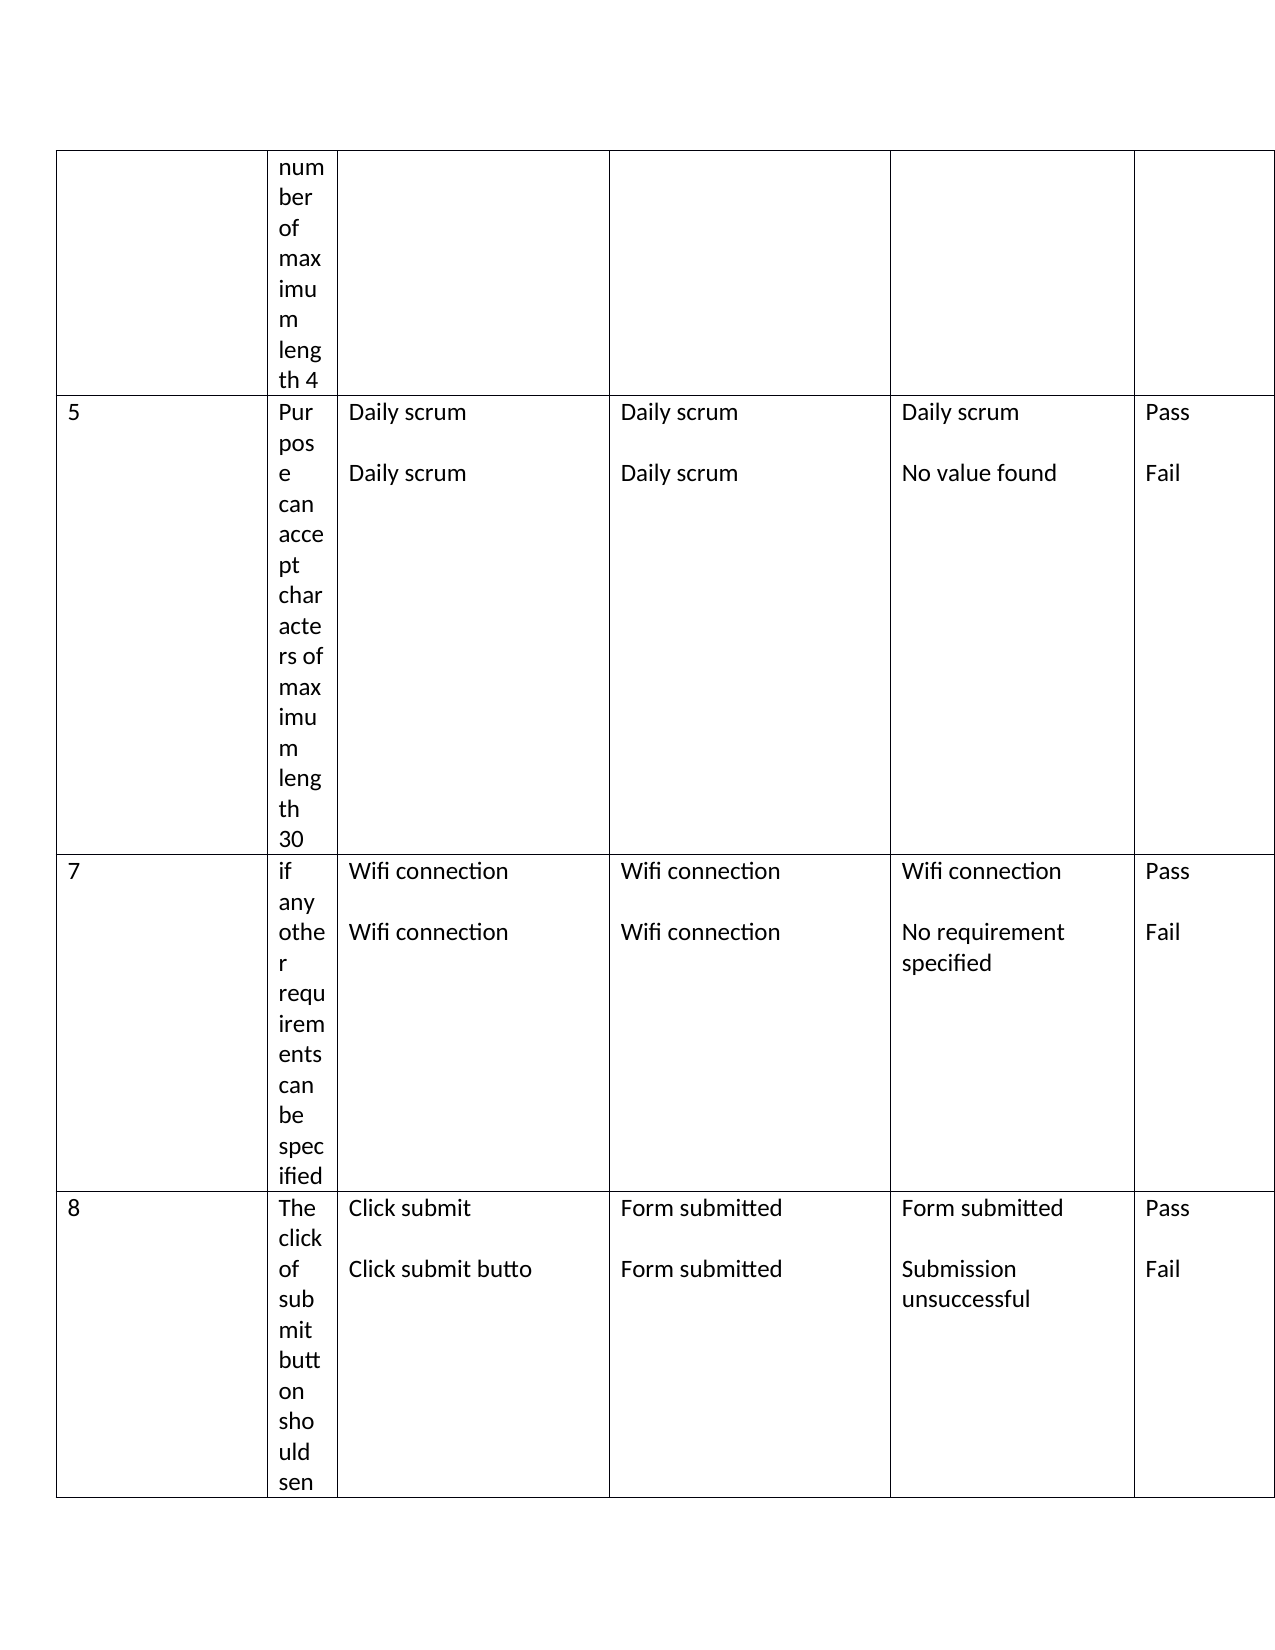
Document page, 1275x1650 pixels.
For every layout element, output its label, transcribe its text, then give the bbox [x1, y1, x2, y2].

table_cell [610, 151, 890, 395]
table_cell number of maximum length 4 [268, 151, 337, 395]
table_cell Purpose can accept characters of maximum length 30 [268, 396, 337, 854]
table_cell [338, 151, 609, 395]
table_cell Wifi connection Wifi connection [338, 855, 609, 1191]
table_cell Daily scrum No value found [891, 396, 1134, 854]
table_cell [891, 151, 1134, 395]
table_cell Pass Fail [1135, 1192, 1274, 1497]
table_cell Wifi connection No requirement specified [891, 855, 1134, 1191]
table_cell The click of submit button should sen [268, 1192, 337, 1497]
table_cell 8 [57, 1192, 267, 1497]
table_cell Daily scrum Daily scrum [610, 396, 890, 854]
table_cell [1135, 151, 1274, 395]
table_cell if any other requirements can be specified [268, 855, 337, 1191]
table_cell Form submitted Submission unsuccessful [891, 1192, 1134, 1497]
table_cell Wifi connection Wifi connection [610, 855, 890, 1191]
table_cell Form submitted Form submitted [610, 1192, 890, 1497]
table_cell Pass Fail [1135, 396, 1274, 854]
table_cell [57, 151, 267, 395]
table_cell Pass Fail [1135, 855, 1274, 1191]
table_cell 7 [57, 855, 267, 1191]
table_cell Click submit Click submit butto [338, 1192, 609, 1497]
table_cell 5 [57, 396, 267, 854]
table_cell Daily scrum Daily scrum [338, 396, 609, 854]
